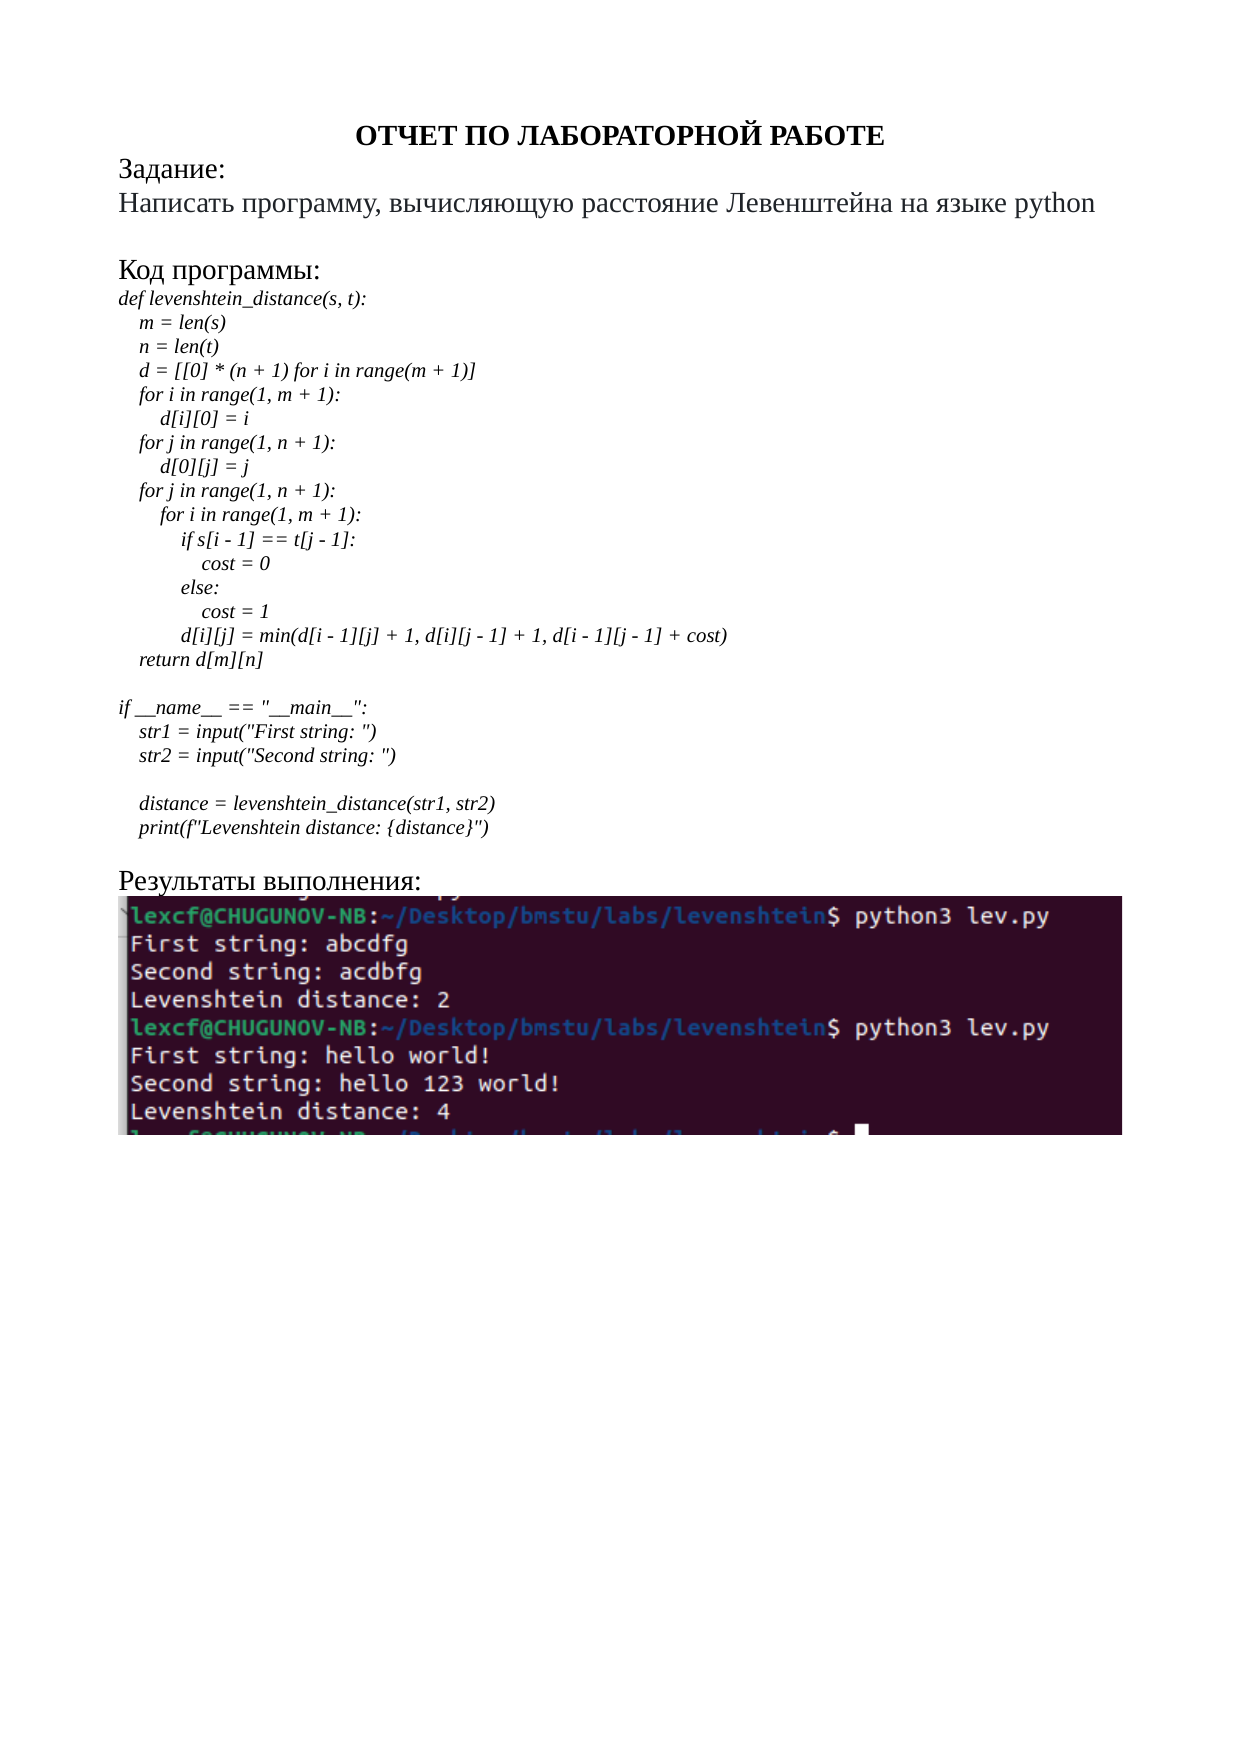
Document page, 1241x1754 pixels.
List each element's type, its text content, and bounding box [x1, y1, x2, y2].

text return d[m][n] [118, 647, 1122, 671]
text str2 = input("Second string: ") [118, 743, 1122, 767]
text Результаты выполнения: [118, 863, 1122, 896]
text if __name__ == "__main__": [118, 695, 1122, 719]
text for i in range(1, m + 1): [118, 502, 1122, 526]
text distance = levenshtein_distance(str1, str2) [118, 791, 1122, 815]
text if s[i - 1] == t[j - 1]: [118, 526, 1122, 551]
text def levenshtein_distance(s, t): [118, 286, 1122, 310]
text n = len(t) [118, 334, 1122, 358]
text for j in range(1, n + 1): [118, 430, 1122, 454]
text d[i][0] = i [118, 406, 1122, 430]
text for j in range(1, n + 1): [118, 478, 1122, 502]
text else: [118, 574, 1122, 599]
text str1 = input("First string: ") [118, 719, 1122, 743]
text m = len(s) [118, 310, 1122, 334]
picture [118, 896, 1123, 1135]
text for i in range(1, m + 1): [118, 382, 1122, 406]
text d[0][j] = j [118, 454, 1122, 478]
text Код программы: [118, 252, 1122, 286]
text cost = 0 [118, 551, 1122, 574]
text print(f"Levenshtein distance: {distance}") [118, 815, 1122, 839]
text Написать программу, вычисляющую расстояние Левенштейна на языке python [118, 185, 1122, 219]
text Задание: [118, 152, 1122, 185]
text d[i][j] = min(d[i - 1][j] + 1, d[i][j - 1] + 1, d[i - 1][j - 1] + cost) [118, 623, 1122, 647]
text ОТЧЕТ ПО ЛАБОРАТОРНОЙ РАБОТЕ [118, 118, 1122, 152]
text cost = 1 [118, 599, 1122, 623]
text d = [[0] * (n + 1) for i in range(m + 1)] [118, 358, 1122, 382]
